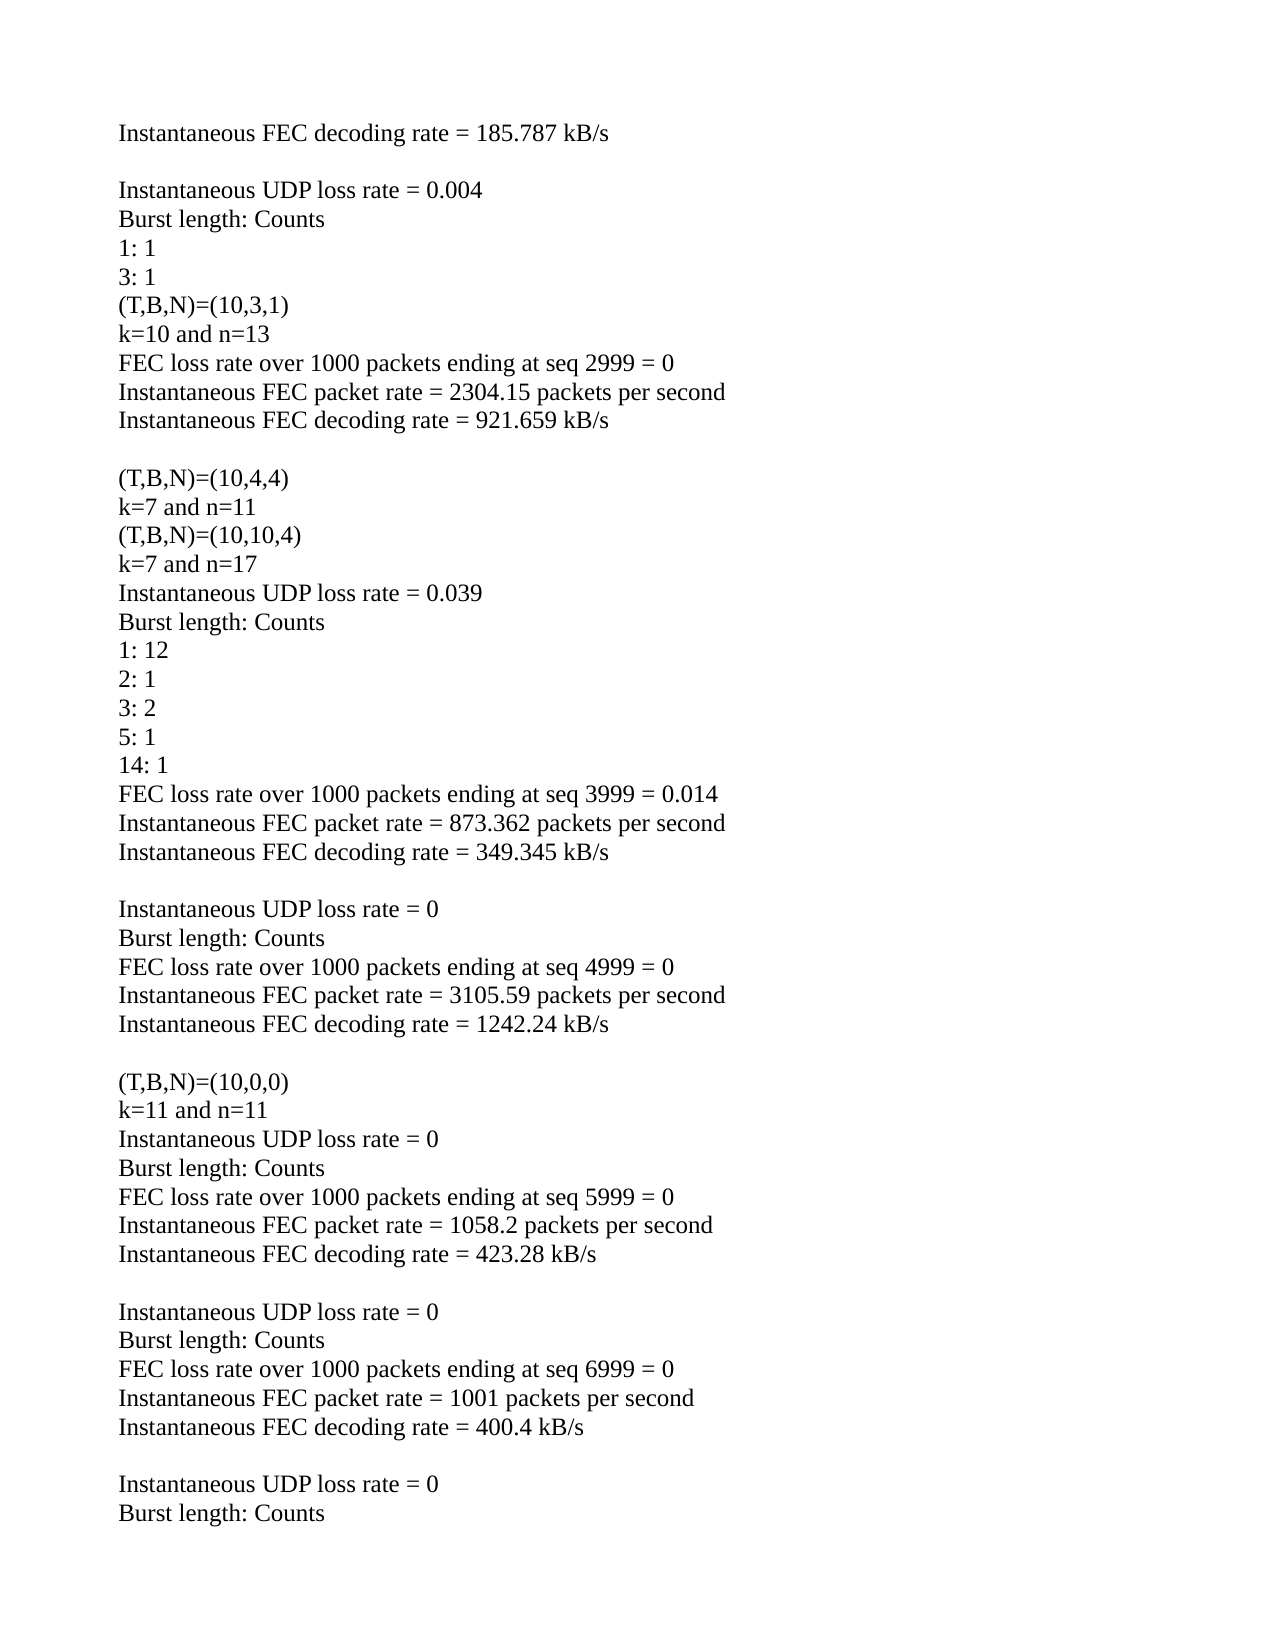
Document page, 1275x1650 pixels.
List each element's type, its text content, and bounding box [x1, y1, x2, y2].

text Instantaneous FEC decoding rate = 921.659 kB/s [118, 406, 1157, 434]
text k=7 and n=11 [118, 492, 1157, 521]
text Instantaneous UDP loss rate = 0.004 [118, 176, 1157, 204]
text FEC loss rate over 1000 packets ending at seq 2999 = 0 [118, 348, 1157, 377]
text Instantaneous FEC decoding rate = 185.787 kB/s [118, 118, 1157, 147]
text k=11 and n=11 [118, 1096, 1157, 1124]
text Instantaneous UDP loss rate = 0 [118, 894, 1157, 923]
text Instantaneous UDP loss rate = 0 [118, 1124, 1157, 1153]
text FEC loss rate over 1000 packets ending at seq 3999 = 0.014 [118, 779, 1157, 808]
text Instantaneous UDP loss rate = 0.039 [118, 578, 1157, 607]
text Instantaneous FEC decoding rate = 349.345 kB/s [118, 837, 1157, 866]
text Burst length: Counts [118, 923, 1157, 952]
text FEC loss rate over 1000 packets ending at seq 6999 = 0 [118, 1354, 1157, 1383]
text k=10 and n=13 [118, 319, 1157, 348]
text FEC loss rate over 1000 packets ending at seq 5999 = 0 [118, 1182, 1157, 1211]
text Burst length: Counts [118, 607, 1157, 636]
text FEC loss rate over 1000 packets ending at seq 4999 = 0 [118, 952, 1157, 981]
text Instantaneous FEC packet rate = 2304.15 packets per second [118, 377, 1157, 406]
text Instantaneous FEC decoding rate = 400.4 kB/s [118, 1412, 1157, 1441]
text 3: 2 [118, 693, 1157, 722]
text Instantaneous FEC decoding rate = 423.28 kB/s [118, 1239, 1157, 1268]
text Burst length: Counts [118, 204, 1157, 233]
text Burst length: Counts [118, 1326, 1157, 1354]
text (T,B,N)=(10,10,4) [118, 521, 1157, 549]
text (T,B,N)=(10,0,0) [118, 1067, 1157, 1096]
text (T,B,N)=(10,3,1) [118, 291, 1157, 319]
text Burst length: Counts [118, 1153, 1157, 1182]
text Instantaneous FEC packet rate = 873.362 packets per second [118, 808, 1157, 837]
text (T,B,N)=(10,4,4) [118, 463, 1157, 492]
text Instantaneous FEC decoding rate = 1242.24 kB/s [118, 1009, 1157, 1038]
text 2: 1 [118, 664, 1157, 693]
text 3: 1 [118, 262, 1157, 291]
text Instantaneous FEC packet rate = 1058.2 packets per second [118, 1211, 1157, 1239]
text Burst length: Counts [118, 1498, 1157, 1527]
text Instantaneous FEC packet rate = 1001 packets per second [118, 1383, 1157, 1412]
text 5: 1 [118, 722, 1157, 751]
text k=7 and n=17 [118, 549, 1157, 578]
text 1: 12 [118, 636, 1157, 664]
text 14: 1 [118, 751, 1157, 779]
text Instantaneous UDP loss rate = 0 [118, 1469, 1157, 1498]
text Instantaneous FEC packet rate = 3105.59 packets per second [118, 981, 1157, 1009]
text Instantaneous UDP loss rate = 0 [118, 1297, 1157, 1326]
text 1: 1 [118, 233, 1157, 262]
